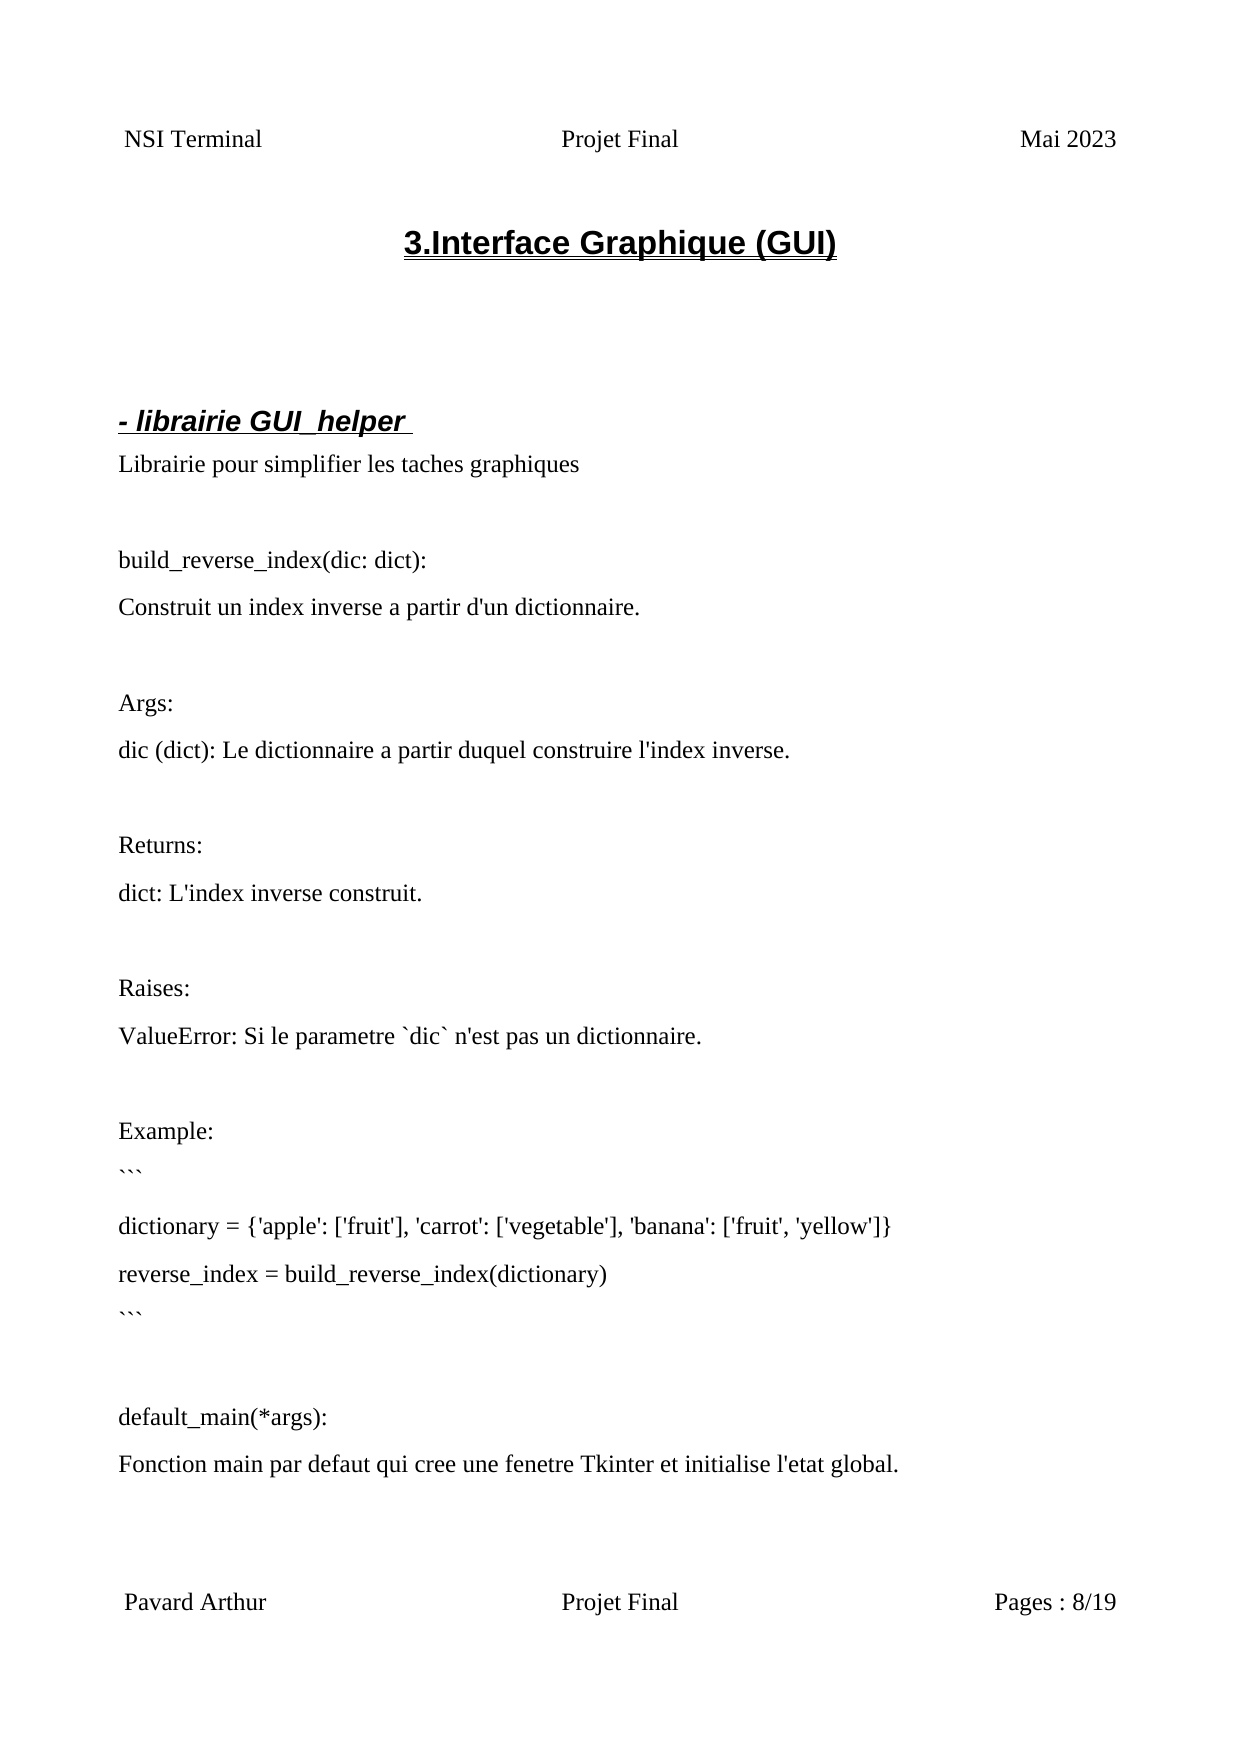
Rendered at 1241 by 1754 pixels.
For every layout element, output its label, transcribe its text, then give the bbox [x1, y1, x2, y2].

text Raises: [118, 973, 1122, 1002]
text default_main(*args): [118, 1402, 1122, 1430]
text ``` [118, 1164, 1122, 1192]
text dict: L'index inverse construit. [118, 878, 1122, 907]
subtitle 3.Interface Graphique (GUI) [118, 223, 1122, 261]
text dictionary = {'apple': ['fruit'], 'carrot': ['vegetable'], 'banana': ['fruit', 'yellow']} [118, 1211, 1122, 1240]
text dic (dict): Le dictionnaire a partir duquel construire l'index inverse. [118, 735, 1122, 764]
text ``` [118, 1306, 1122, 1335]
text Returns: [118, 830, 1122, 859]
text Args: [118, 688, 1122, 716]
text Construit un index inverse a partir d'un dictionnaire. [118, 592, 1122, 621]
text reverse_index = build_reverse_index(dictionary) [118, 1259, 1122, 1288]
text Example: [118, 1116, 1122, 1145]
text build_reverse_index(dic: dict): [118, 545, 1122, 573]
text Librairie pour simplifier les taches graphiques [118, 449, 1122, 478]
text Fonction main par defaut qui cree une fenetre Tkinter et initialise l'etat global. [118, 1449, 1122, 1478]
text ValueError: Si le parametre `dic` n'est pas un dictionnaire. [118, 1021, 1122, 1049]
subtitle - librairie GUI_helper [118, 403, 1122, 437]
